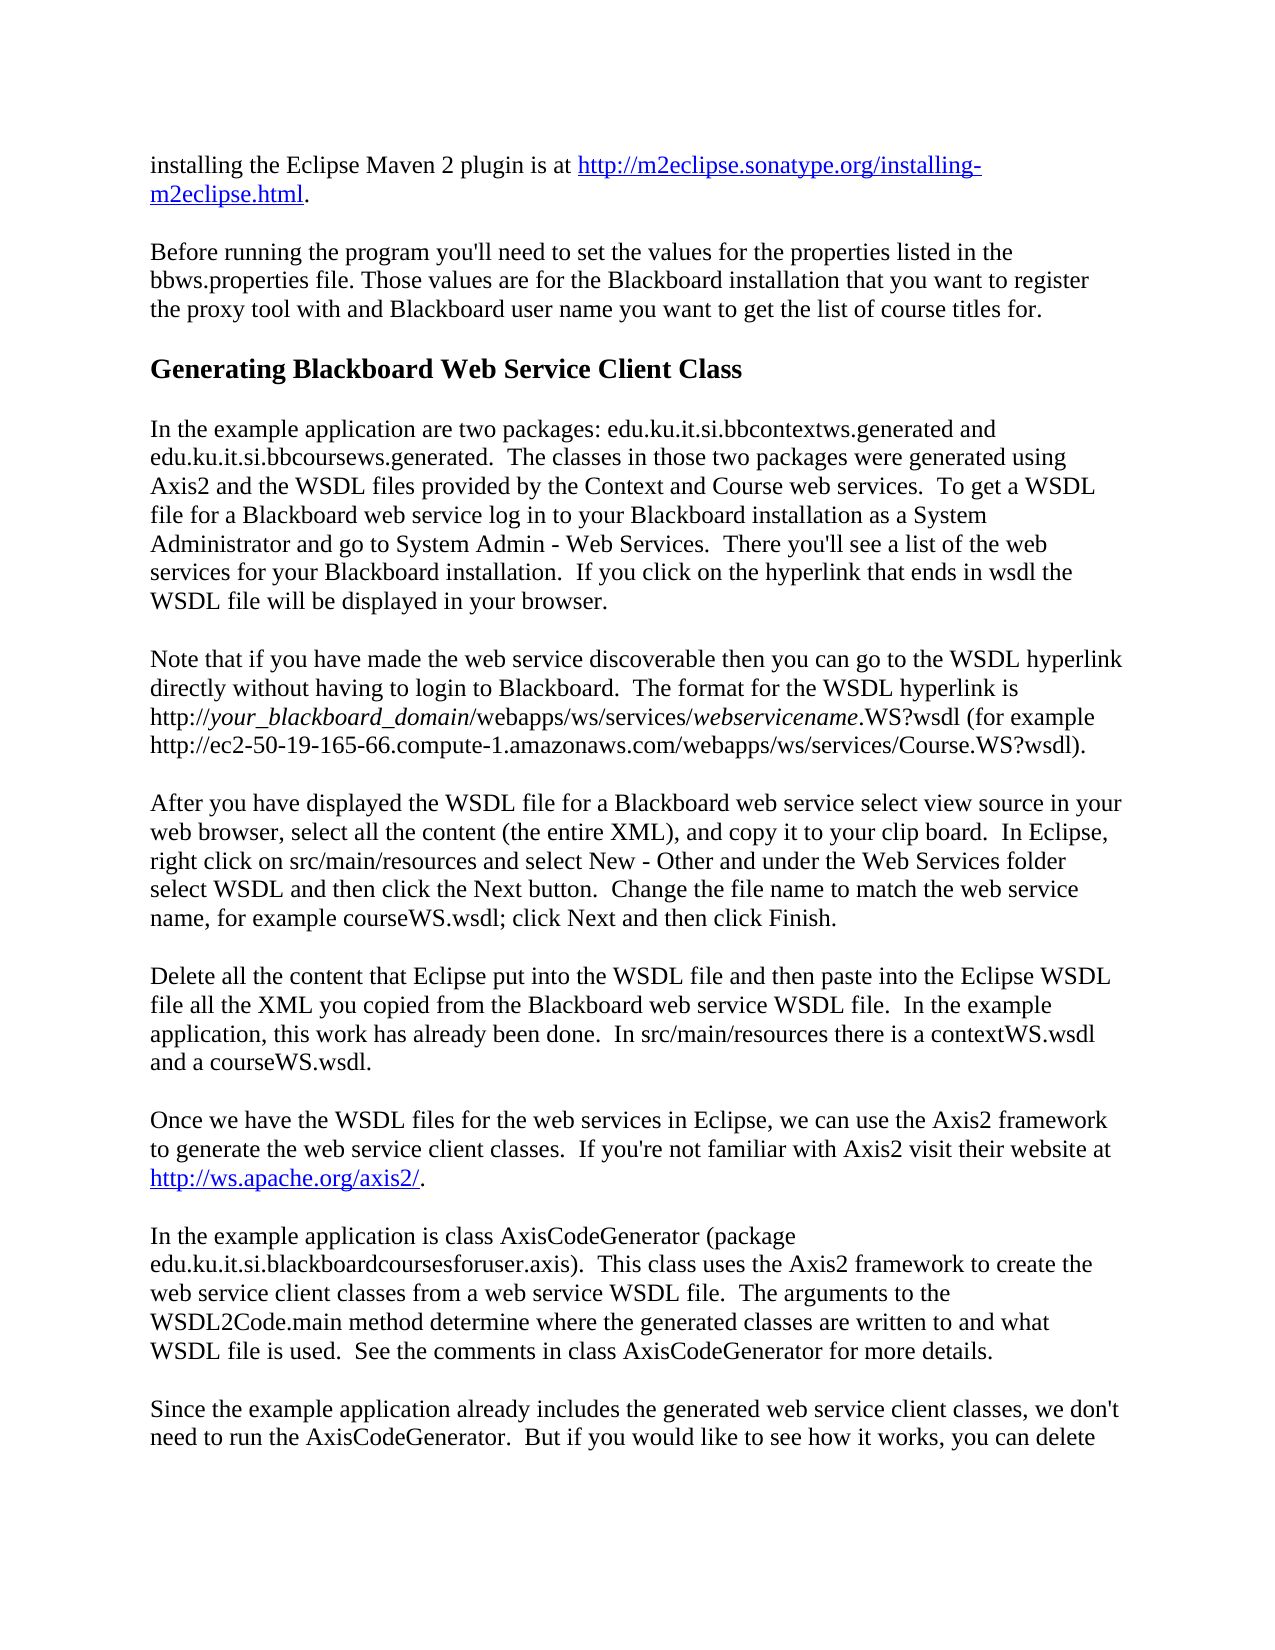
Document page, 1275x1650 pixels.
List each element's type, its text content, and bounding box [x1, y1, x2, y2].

text In the example application is class AxisCodeGenerator (package edu.ku.it.si.blackboardcoursesforuser.axis). This class uses the Axis2 framework to create the web service client classes from a web service WSDL file. The arguments to the WSDL2Code.main method determine where the generated classes are written to and what WSDL file is used. See the comments in class AxisCodeGenerator for more details. [150, 1221, 1125, 1364]
text Delete all the content that Eclipse put into the WSDL file and then paste into the Eclipse WSDL file all the XML you copied from the Blackboard web service WSDL file. In the example application, this work has already been done. In src/main/resources there is a contextWS.wsdl and a courseWS.wsdl. [150, 961, 1125, 1076]
text Since the example application already includes the generated web service client classes, we don't need to run the AxisCodeGenerator. But if you would like to see how it works, you can delete [150, 1394, 1125, 1451]
subtitle Generating Blackboard Web Service Client Class [150, 352, 1125, 384]
text In the example application are two packages: edu.ku.it.si.bbcontextws.generated and edu.ku.it.si.bbcoursews.generated. The classes in those two packages were generated using Axis2 and the WSDL files provided by the Context and Course web services. To get a WSDL file for a Blackboard web service log in to your Blackboard installation as a System Administrator and go to System Admin - Web Services. There you'll see a list of the web services for your Blackboard installation. If you click on the hyperlink that ends in wsdl the WSDL file will be displayed in your browser. [150, 414, 1125, 615]
text After you have displayed the WSDL file for a Blackboard web service select view source in your web browser, select all the content (the entire XML), and copy it to your clip board. In Eclipse, right click on src/main/resources and select New - Other and under the Web Services folder select WSDL and then click the Next button. Change the file name to match the web service name, for example courseWS.wsdl; click Next and then click Finish. [150, 788, 1125, 932]
text Once we have the WSDL files for the web services in Eclipse, we can use the Axis2 framework to generate the web service client classes. If you're not familiar with Axis2 visit their website at http://ws.apache.org/axis2/. [150, 1105, 1125, 1192]
text Note that if you have made the web service discoverable then you can go to the WSDL hyperlink directly without having to login to Blackboard. The format for the WSDL hyperlink is http://your_blackboard_domain/webapps/ws/services/webservicename.WS?wsdl (for example http://ec2-50-19-165-66.compute-1.amazonaws.com/webapps/ws/services/Course.WS?wsdl). [150, 644, 1125, 759]
text Before running the program you'll need to set the values for the properties listed in the bbws.properties file. Those values are for the Blackboard installation that you want to register the proxy tool with and Blackboard user name you want to get the list of course titles for. [150, 237, 1125, 323]
text installing the Eclipse Maven 2 plugin is at http://m2eclipse.sonatype.org/installing-m2eclipse.html. [150, 150, 1125, 207]
